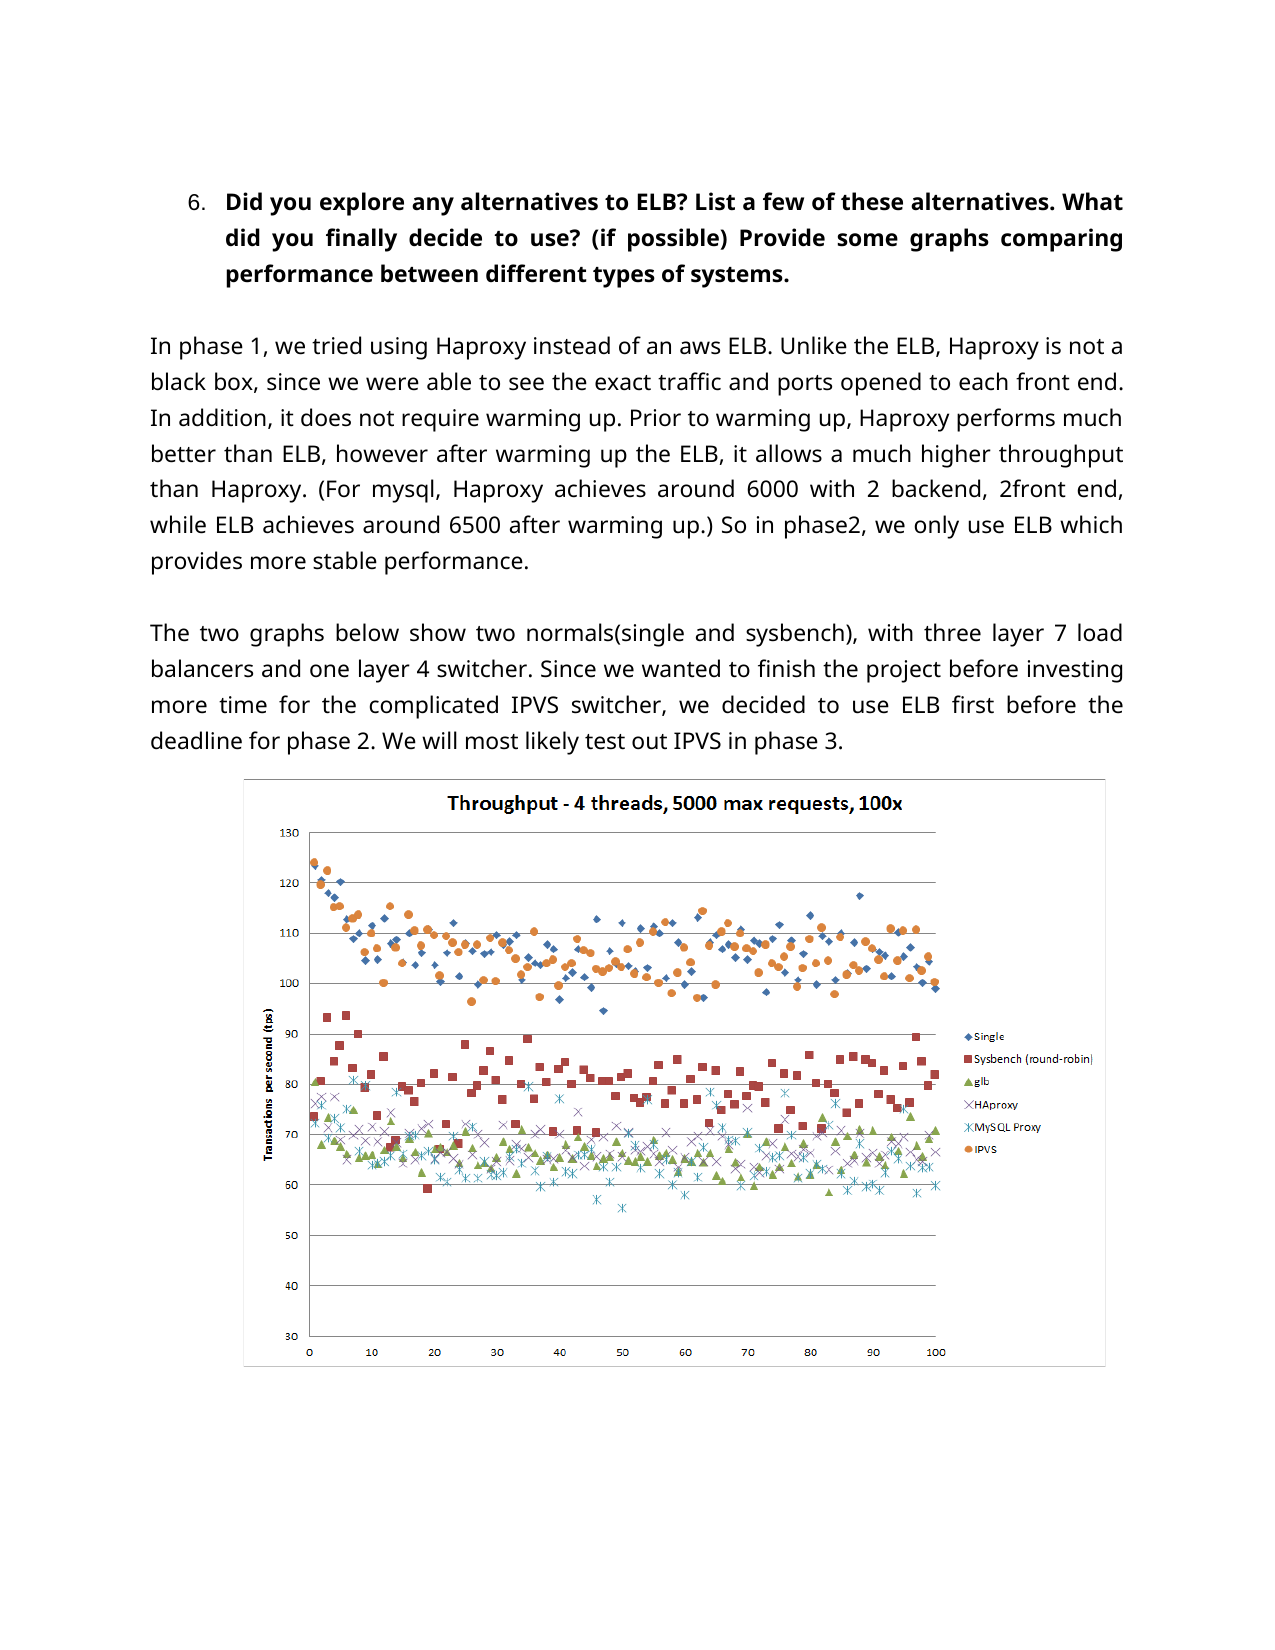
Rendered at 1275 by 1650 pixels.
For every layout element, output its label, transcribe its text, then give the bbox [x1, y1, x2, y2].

list Did you explore any alternatives to ELB? List a few of these alternatives. What did you finally decide to use? (if possible) Provide some graphs comparing performance between different types of systems. [187, 186, 1125, 289]
picture [243, 779, 1106, 1367]
text In phase 1, we tried using Haproxy instead of an aws ELB. Unlike the ELB, Haproxy is not a black box, since we were able to see the exact traffic and ports opened to each front end. In addition, it does not require warming up. Prior to warming up, Haproxy performs much better than ELB, however after warming up the ELB, it allows a much higher throughput than Haproxy. (For mysql, Haproxy achieves around 6000 with 2 backend, 2front end, while ELB achieves around 6500 after warming up.) So in phase2, we only use ELB which provides more stable performance. [150, 330, 1125, 577]
text The two graphs below show two normals(single and sysbench), with three layer 7 load balancers and one layer 4 switcher. Since we wanted to finish the project before investing more time for the complicated IPVS switcher, we decided to use ELB first before the deadline for phase 2. We will most likely test out IPVS in phase 3. [150, 617, 1125, 756]
